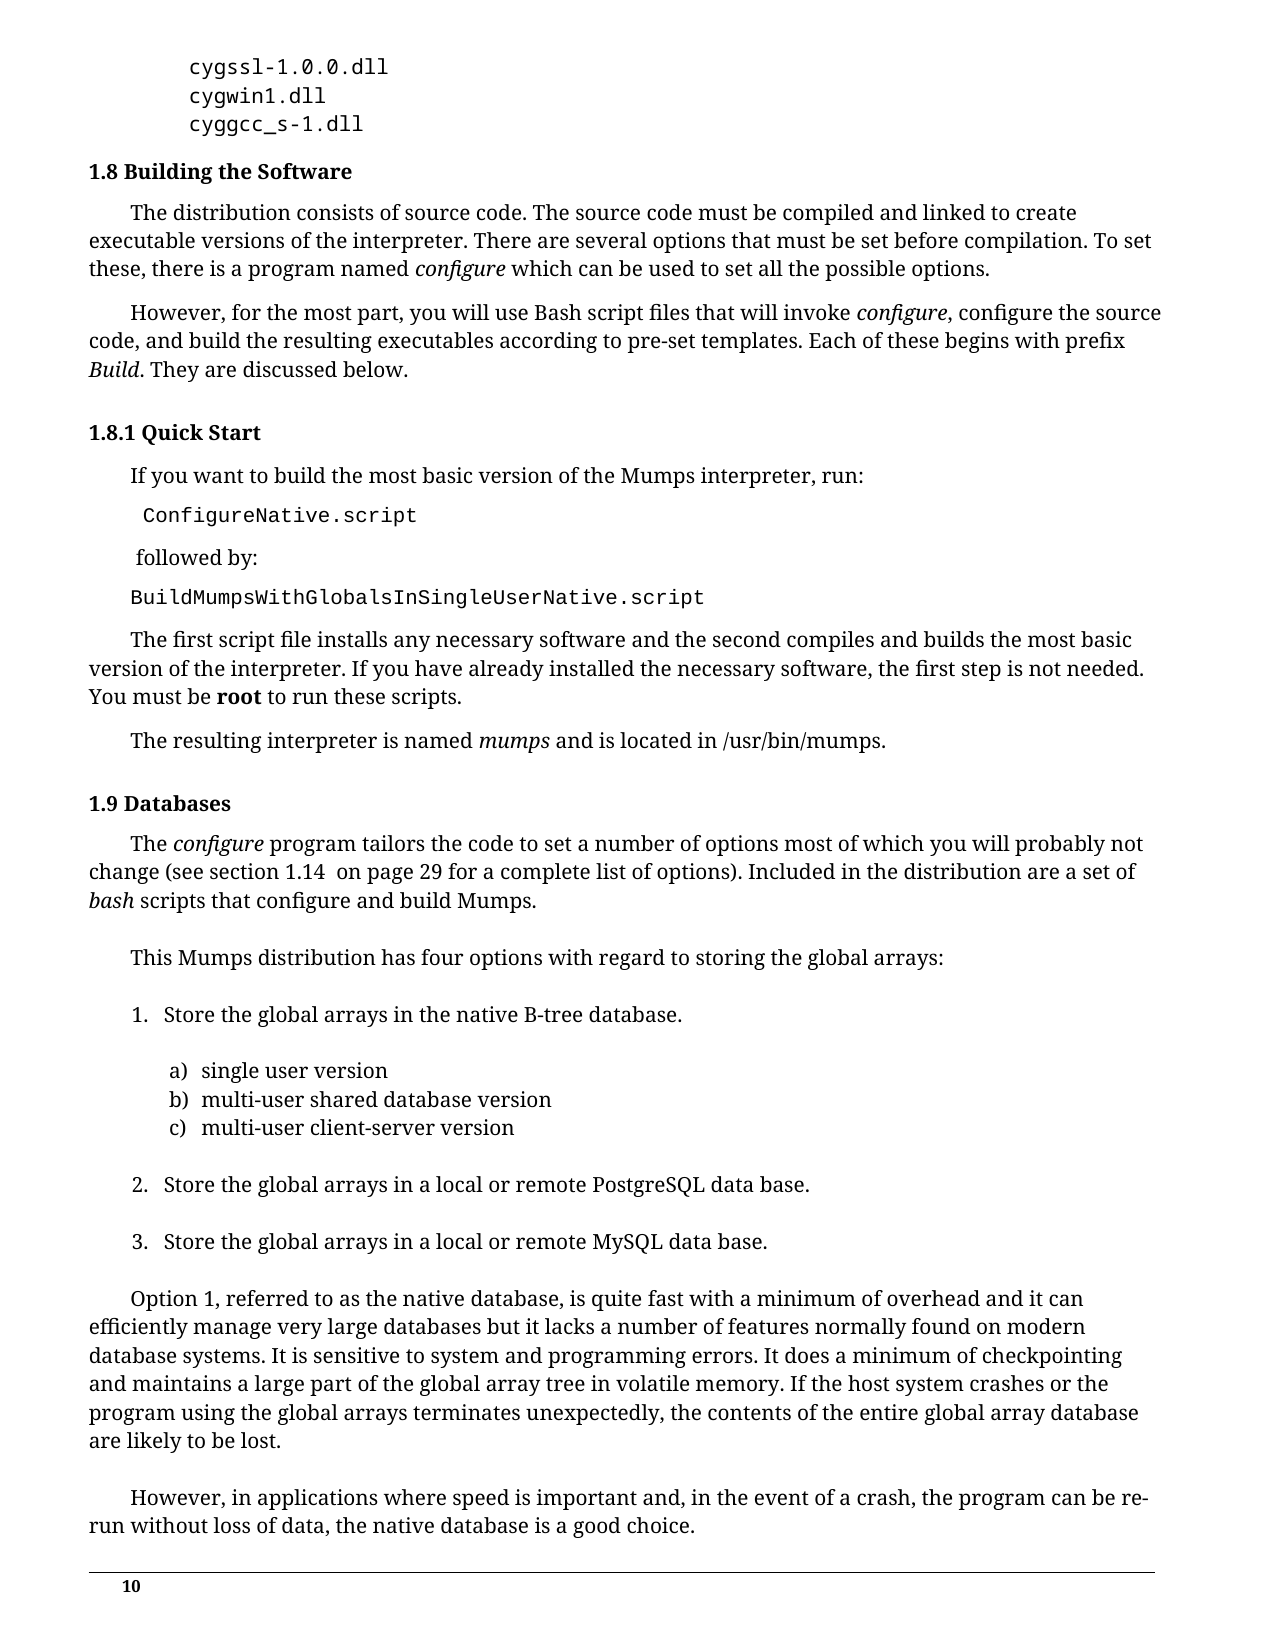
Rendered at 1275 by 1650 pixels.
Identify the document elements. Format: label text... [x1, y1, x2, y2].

text The distribution consists of source code. The source code must be compiled and linked to create executable versions of the interpreter. There are several options that must be set before compilation. To set these, there is a program named configure which can be used to set all the possible options. [88, 198, 1170, 283]
list Store the global arrays in a local or remote PostgreSQL data base. [126, 1170, 1170, 1227]
list Store the global arrays in the native B-tree database. [126, 1000, 1170, 1057]
text However, for the most part, you will use Bash script files that will invoke configure, configure the source code, and build the resulting executables according to pre-set templates. Each of these begins with prefix Build. They are discussed below. [88, 298, 1170, 383]
text However, in applications where speed is important and, in the event of a crash, the program can be re-run without loss of data, the native database is a good choice. [88, 1483, 1155, 1540]
text The configure program tailors the code to set a number of options most of which you will probably not change (see section 1.14 on page 25 for a complete list of options). Included in the distribution are a set of bash scripts that configure and build Mumps. [88, 829, 1155, 914]
list multi-user client-server version [163, 1113, 1170, 1170]
text This Mumps distribution has four options with regard to storing the global arrays: [88, 943, 1155, 971]
subtitle Building the Software [88, 157, 1170, 186]
text If you want to build the most basic version of the Mumps interpreter, run: [88, 461, 1170, 490]
list single user version [163, 1057, 1170, 1085]
subtitle Quick Start [88, 418, 1170, 446]
list Store the global arrays in a local or remote MySQL data base. [126, 1227, 1170, 1256]
text ConfigureNative.script [88, 505, 1170, 528]
subtitle Databases [88, 789, 1170, 817]
text The resulting interpreter is named mumps and is located in /usr/bin/mumps. [88, 726, 1170, 754]
text The first script file installs any necessary software and the second compiles and builds the most basic version of the interpreter. If you have already installed the necessary software, the first step is not needed. You must be root to run these scripts. [88, 625, 1170, 711]
text BuildMumpsWithGlobalsInSingleUserNative.script [88, 587, 1170, 610]
list multi-user shared database version [163, 1085, 1170, 1113]
text followed by: [88, 543, 1170, 572]
text Option 1, referred to as the native database, is quite fast with a minimum of overhead and it can efficiently manage very large databases but it lacks a number of features normally found on modern database systems. It is sensitive to system and programming errors. It does a minimum of checkpointing and maintains a large part of the global array tree in volatile memory. If the host system crashes or the program using the global arrays terminates unexpectedly, the contents of the entire global array database are likely to be lost. [88, 1284, 1155, 1455]
text cygssl-1.0.0.dll cygwin1.dll cyggcc_s-1.dll [88, 52, 1170, 138]
